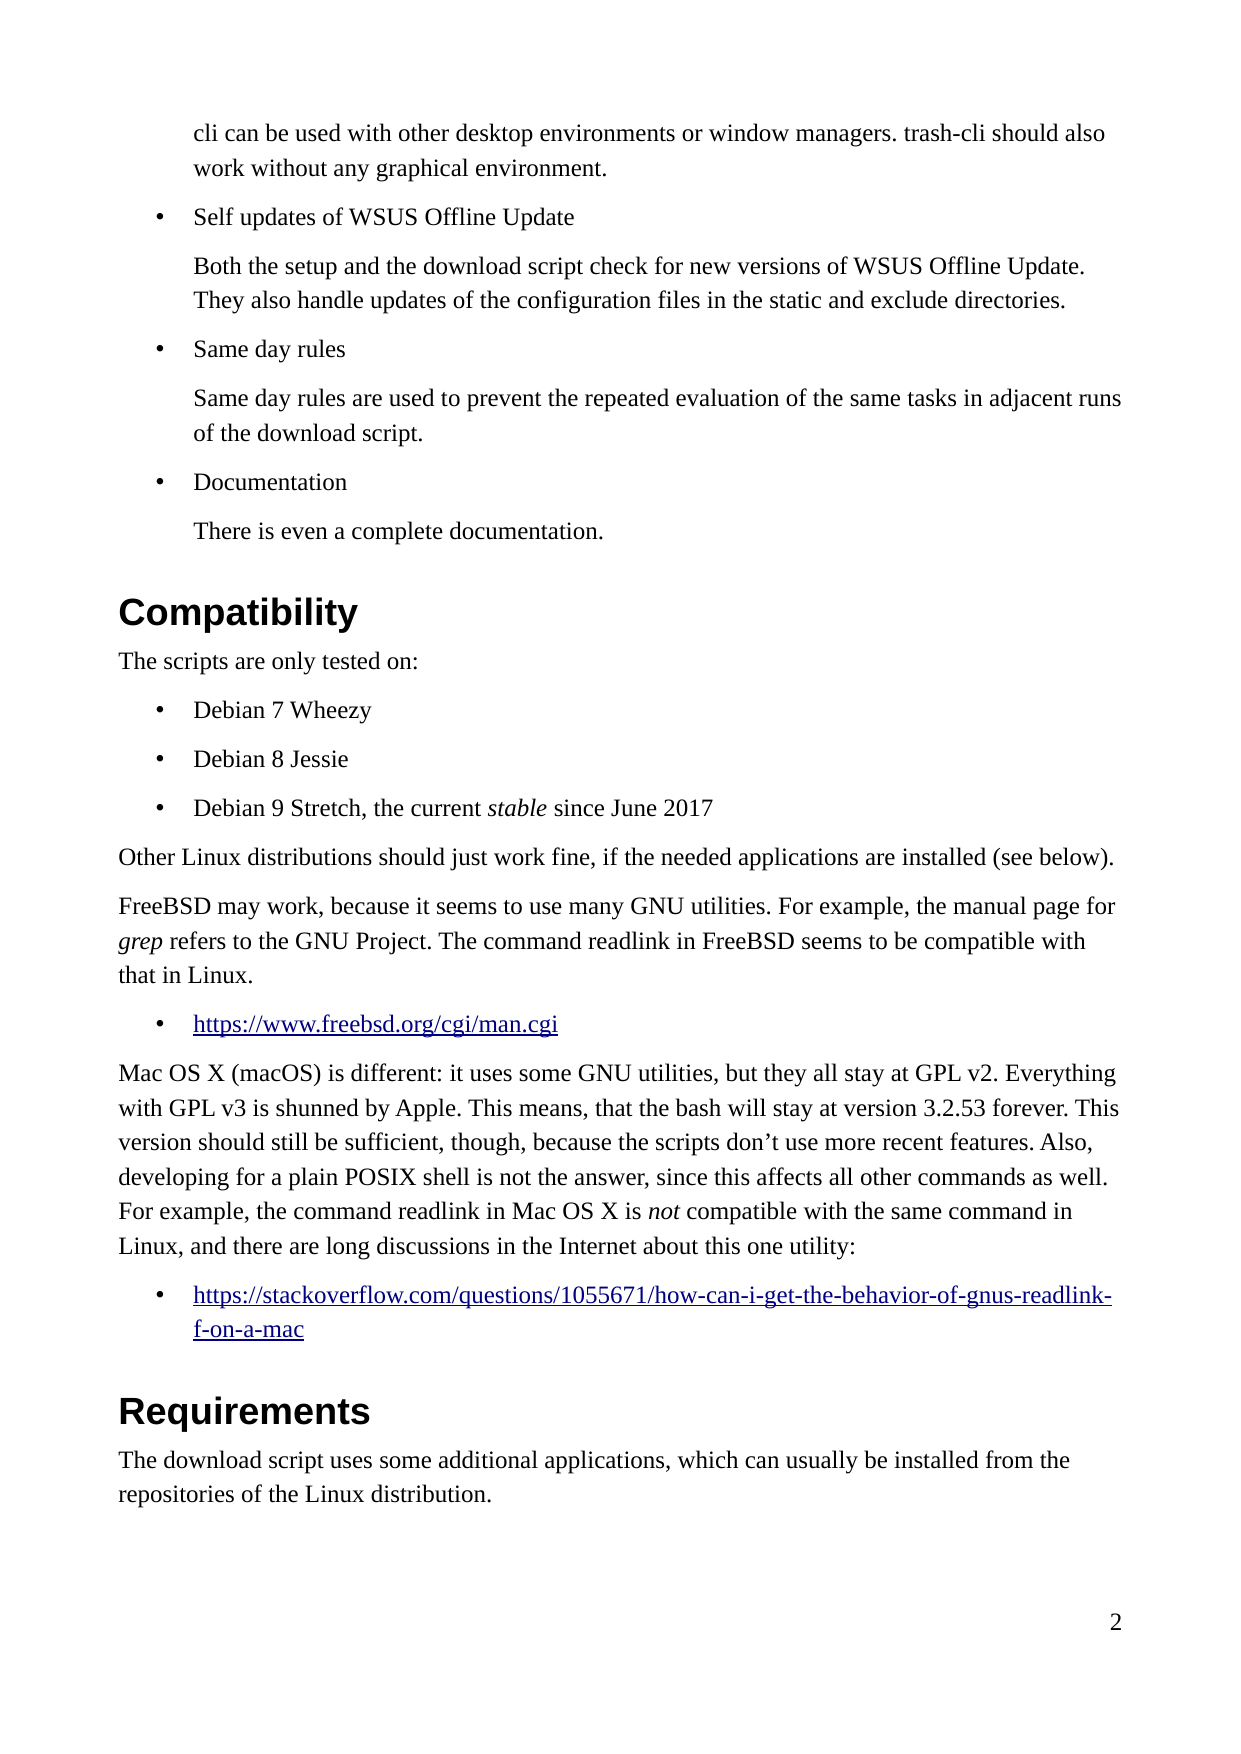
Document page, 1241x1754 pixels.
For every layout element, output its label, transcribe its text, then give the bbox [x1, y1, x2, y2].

list Debian 7 Wheezy [156, 695, 1122, 724]
subtitle Compatibility [118, 590, 1122, 634]
list There is even a complete documentation. [156, 516, 1122, 545]
list cli can be used with other desktop environments or window managers. trash-cli should also work without any graphical environment. [156, 118, 1122, 181]
text Other Linux distributions should just work fine, if the needed applications are installed (see below). [118, 842, 1122, 871]
subtitle Requirements [118, 1388, 1122, 1432]
list Documentation [156, 467, 1122, 496]
text Mac OS X (macOS) is different: it uses some GNU utilities, but they all stay at GPL v2. Everything with GPL v3 is shunned by Apple. This means, that the bash will stay at version 3.2.53 forever. This version should still be sufficient, though, because the scripts don’t use more recent features. Also, developing for a plain POSIX shell is not the answer, since this affects all other commands as well. For example, the command readlink in Mac OS X is not compatible with the same command in Linux, and there are long discussions in the Internet about this one utility: [118, 1058, 1122, 1260]
list Self updates of WSUS Offline Update [156, 202, 1122, 230]
list Debian 9 Stretch, the current stable since June 2017 [156, 793, 1122, 822]
list Debian 8 Jessie [156, 744, 1122, 773]
text The download script uses some additional applications, which can usually be installed from the repositories of the Linux distribution. [118, 1445, 1122, 1508]
list https://www.freebsd.org/cgi/man.cgi [156, 1009, 1122, 1038]
list Both the setup and the download script check for new versions of WSUS Offline Update. They also handle updates of the configuration files in the static and exclude directories. [156, 251, 1122, 314]
list Same day rules are used to prevent the repeated evaluation of the same tasks in adjacent runs of the download script. [156, 383, 1122, 447]
list https://stackoverflow.com/questions/1055671/how-can-i-get-the-behavior-of-gnus-readlink-f-on-a-mac [156, 1280, 1122, 1343]
text FreeBSD may work, because it seems to use many GNU utilities. For example, the manual page for grep refers to the GNU Project. The command readlink in FreeBSD seems to be compatible with that in Linux. [118, 891, 1122, 989]
text The scripts are only tested on: [118, 646, 1122, 675]
list Same day rules [156, 334, 1122, 363]
